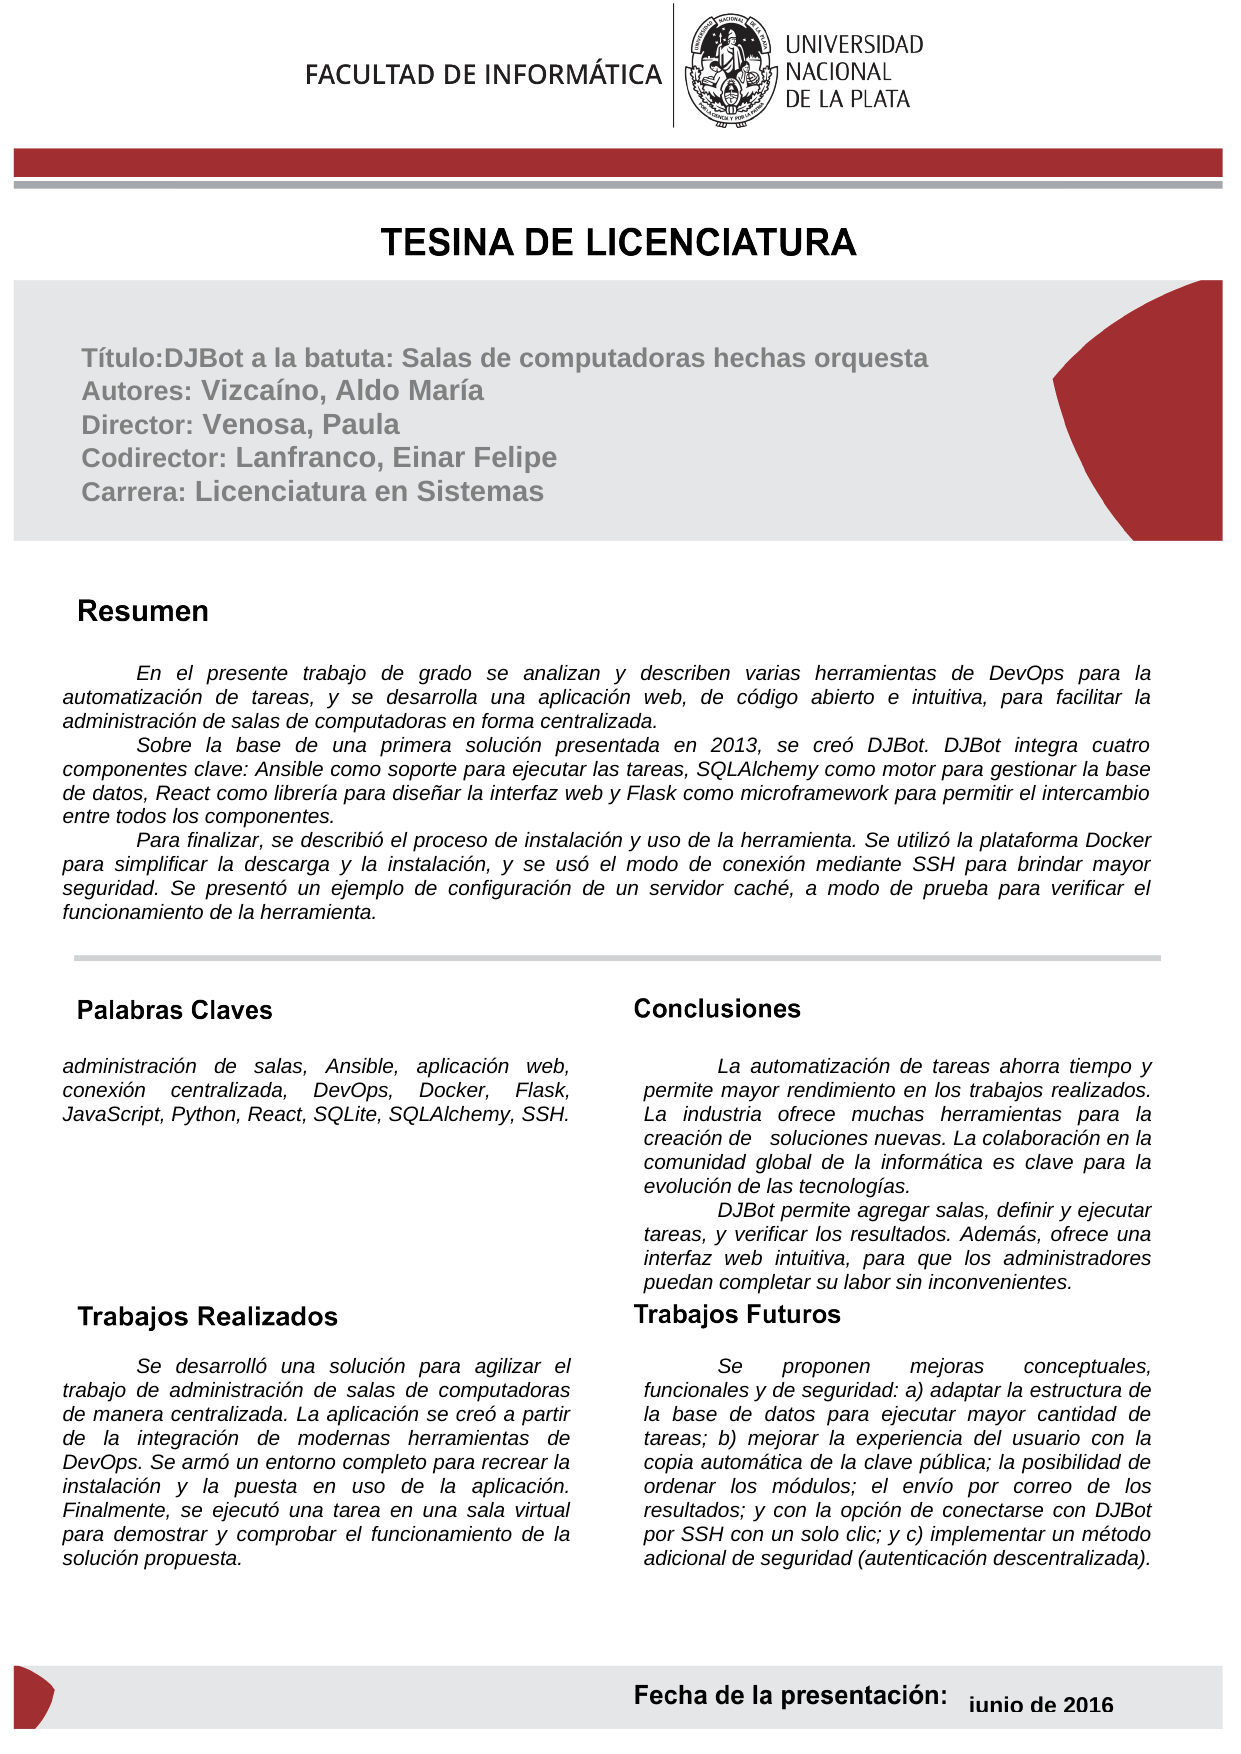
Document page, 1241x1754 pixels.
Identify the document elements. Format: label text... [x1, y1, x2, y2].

text Carrera: Licenciatura en Sistemas [81, 474, 1173, 507]
text Director: Venosa, Paula [81, 407, 1173, 440]
text Sobre la base de una primera solución presentada en 2013, se creó DJBot. DJBot integra cuatro componentes clave: Ansible como soporte para ejecutar las tareas, SQLAlchemy como motor para gestionar la base de datos, React como librería para diseñar la interfaz web y Flask como microframework para permitir el intercambio entre todos los componentes. [62, 732, 1154, 828]
text DJBot permite agregar salas, definir y ejecutar tareas, y verificar los resultados. Además, ofrece una interfaz web intuitiva, para que los administradores puedan completar su labor sin inconvenientes. [644, 1198, 1154, 1294]
text Codirector: Lanfranco, Einar Felipe [81, 440, 1173, 474]
text Para finalizar, se describió el proceso de instalación y uso de la herramienta. Se utilizó la plataforma Docker para simplificar la descarga y la instalación, y se usó el modo de conexión mediante SSH para brindar mayor seguridad. Se presentó un ejemplo de configuración de un servidor caché, a modo de prueba para verificar el funcionamiento de la herramienta. [62, 828, 1154, 924]
text Se desarrolló una solución para agilizar el trabajo de administración de salas de computadoras de manera centralizada. La aplicación se creó a partir de la integración de modernas herramientas de DevOps. Se armó un entorno completo para recrear la instalación y la puesta en uso de la aplicación. Finalmente, se ejecutó una tarea en una sala virtual para demostrar y comprobar el funcionamiento de la solución propuesta. [62, 1354, 573, 1570]
picture [13, 3, 1223, 1729]
text En el presente trabajo de grado se analizan y describen varias herramientas de DevOps para la automatización de tareas, y se desarrolla una aplicación web, de código abierto e intuitiva, para facilitar la administración de salas de computadoras en forma centralizada. [62, 661, 1154, 732]
text Autores: Vizcaíno, Aldo María [81, 373, 1173, 407]
text administración de salas, Ansible, aplicación web, conexión centralizada, DevOps, Docker, Flask, JavaScript, Python, React, SQLite, SQLAlchemy, SSH. [62, 1054, 573, 1126]
text La automatización de tareas ahorra tiempo y permite mayor rendimiento en los trabajos realizados. La industria ofrece muchas herramientas para la creación de soluciones nuevas. La colaboración en la comunidad global de la informática es clave para la evolución de las tecnologías. [644, 1054, 1154, 1198]
text junio de 2016 [962, 1692, 1192, 1711]
text Se proponen mejoras conceptuales, funcionales y de seguridad: a) adaptar la estructura de la base de datos para ejecutar mayor cantidad de tareas; b) mejorar la experiencia del usuario con la copia automática de la clave pública; la posibilidad de ordenar los módulos; el envío por correo de los resultados; y con la opción de conectarse con DJBot por SSH con un solo clic; y c) implementar un método adicional de seguridad (autenticación descentralizada). [644, 1354, 1154, 1570]
text Título:DJBot a la batuta: Salas de computadoras hechas orquesta [81, 342, 1173, 373]
